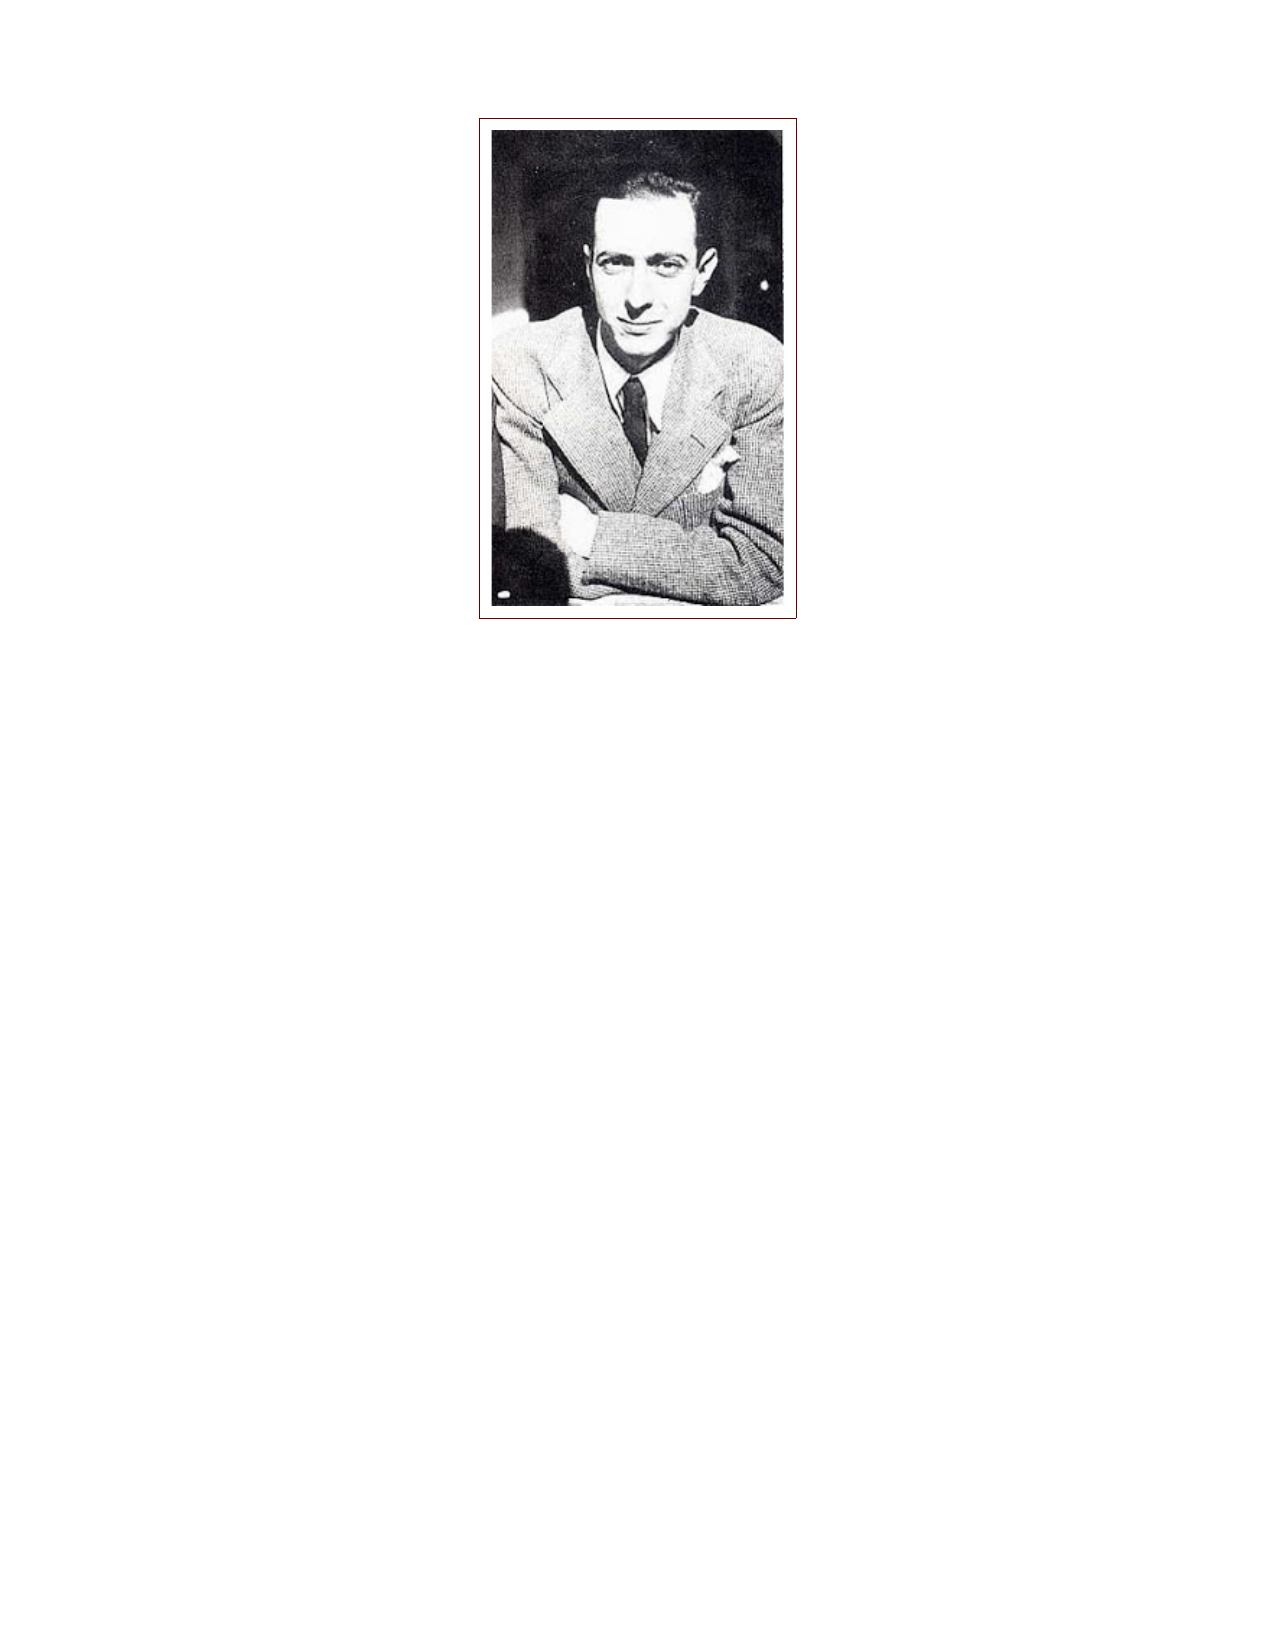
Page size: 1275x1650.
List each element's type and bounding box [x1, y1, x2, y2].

picture [491, 130, 784, 606]
